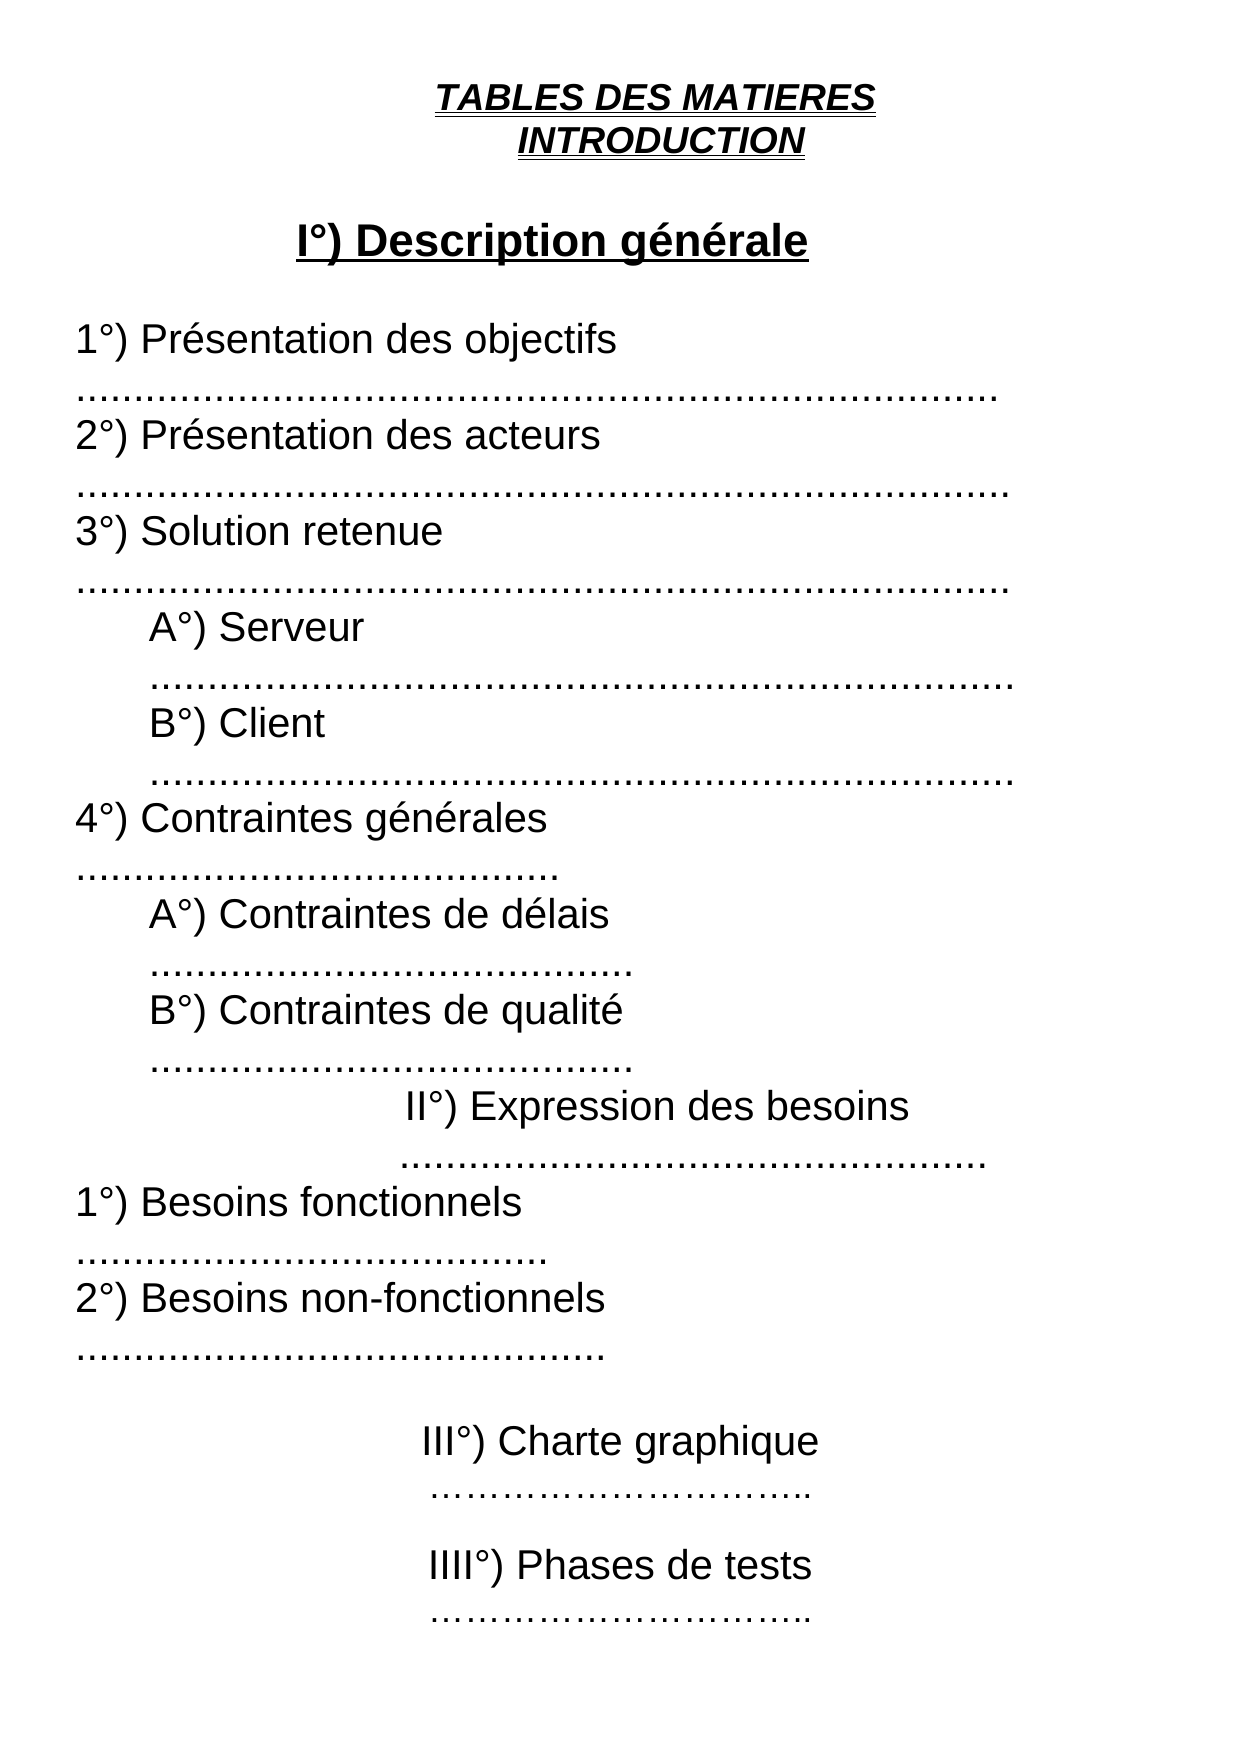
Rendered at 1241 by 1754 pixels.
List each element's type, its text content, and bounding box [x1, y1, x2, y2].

text 3°) Solution retenue [75, 506, 1165, 554]
text III°) Charte graphique [75, 1417, 1165, 1464]
text ................................................................................. [75, 554, 1165, 602]
text .......................................... [75, 937, 1165, 985]
text ......................................... [75, 1225, 1165, 1273]
text .......................................... [75, 842, 1165, 889]
text .......................................... [75, 1033, 1165, 1081]
text INTRODUCTION [444, 118, 1165, 161]
text TABLES DES MATIERES [75, 75, 1165, 118]
text .............................................. [75, 1321, 1165, 1369]
text A°) Contraintes de délais [75, 889, 1165, 937]
text ................................................... [75, 1129, 1165, 1177]
text ………………………….. [75, 1588, 1165, 1630]
text B°) Contraintes de qualité [75, 985, 1165, 1033]
text ........................................................................... [149, 746, 1165, 794]
text 2°) Présentation des acteurs [75, 410, 1165, 458]
text A°) Serveur [149, 602, 1165, 650]
text 1°) Besoins fonctionnels [75, 1177, 1165, 1225]
text B°) Client [149, 698, 1165, 746]
text 4°) Contraintes générales [75, 794, 1165, 842]
text ………………………….. [75, 1464, 1165, 1507]
text IIII°) Phases de tests [75, 1540, 1165, 1588]
text ................................................................................. [75, 458, 1165, 506]
text I°) Description générale [222, 214, 1165, 267]
text II°) Expression des besoins [75, 1081, 1165, 1129]
text ................................................................................ [75, 362, 1165, 410]
text ........................................................................... [149, 650, 1165, 698]
text 1°) Présentation des objectifs [75, 314, 1165, 362]
text 2°) Besoins non-fonctionnels [75, 1273, 1165, 1321]
